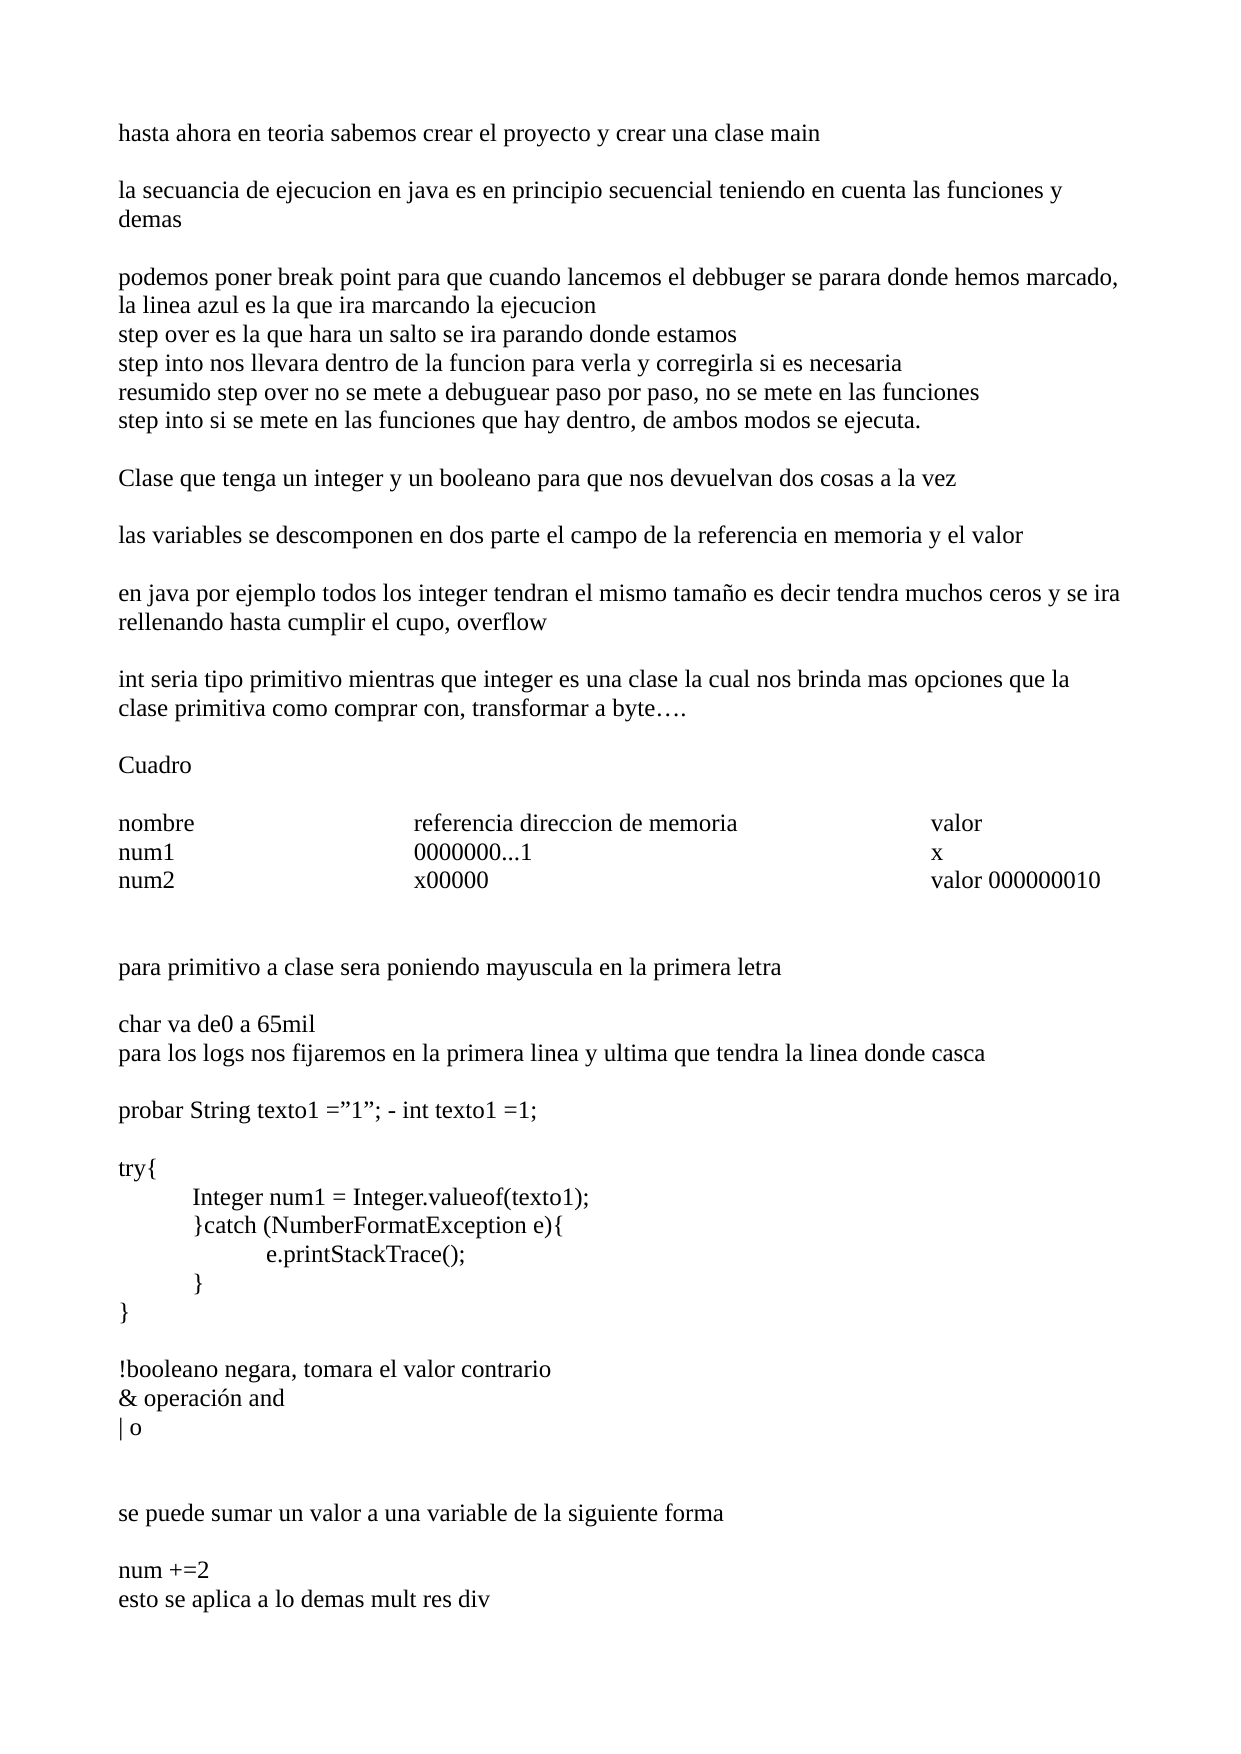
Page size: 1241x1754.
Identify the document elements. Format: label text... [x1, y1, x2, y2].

text try{ [118, 1153, 1122, 1182]
text las variables se descomponen en dos parte el campo de la referencia en memoria y el valor [118, 521, 1122, 549]
text probar String texto1 =”1”; - int texto1 =1; [118, 1096, 1122, 1124]
text nombre referencia direccion de memoria valor [118, 808, 1122, 837]
text esto se aplica a lo demas mult res div [118, 1584, 1122, 1613]
text } [118, 1268, 1122, 1297]
text | o [118, 1412, 1122, 1441]
text resumido step over no se mete a debuguear paso por paso, no se mete en las funciones [118, 377, 1122, 406]
text }catch (NumberFormatException e){ [118, 1211, 1122, 1239]
text podemos poner break point para que cuando lancemos el debbuger se parara donde hemos marcado, la linea azul es la que ira marcando la ejecucion [118, 262, 1122, 319]
text & operación and [118, 1383, 1122, 1412]
text num +=2 [118, 1556, 1122, 1584]
text Clase que tenga un integer y un booleano para que nos devuelvan dos cosas a la vez [118, 463, 1122, 492]
text en java por ejemplo todos los integer tendran el mismo tamaño es decir tendra muchos ceros y se ira rellenando hasta cumplir el cupo, overflow [118, 578, 1122, 636]
text } [118, 1297, 1122, 1326]
text Cuadro [118, 751, 1122, 779]
text Integer num1 = Integer.valueof(texto1); [118, 1182, 1122, 1211]
text !booleano negara, tomara el valor contrario [118, 1354, 1122, 1383]
text hasta ahora en teoria sabemos crear el proyecto y crear una clase main [118, 118, 1122, 147]
text la secuancia de ejecucion en java es en principio secuencial teniendo en cuenta las funciones y demas [118, 176, 1122, 233]
text step into si se mete en las funciones que hay dentro, de ambos modos se ejecuta. [118, 406, 1122, 434]
text para primitivo a clase sera poniendo mayuscula en la primera letra [118, 952, 1122, 981]
text num1 0000000...1 x [118, 837, 1122, 866]
text se puede sumar un valor a una variable de la siguiente forma [118, 1498, 1122, 1527]
text char va de0 a 65mil [118, 1009, 1122, 1038]
text para los logs nos fijaremos en la primera linea y ultima que tendra la linea donde casca [118, 1038, 1122, 1067]
text num2 x00000 valor 000000010 [118, 866, 1122, 894]
text int seria tipo primitivo mientras que integer es una clase la cual nos brinda mas opciones que la clase primitiva como comprar con, transformar a byte…. [118, 664, 1122, 722]
text step into nos llevara dentro de la funcion para verla y corregirla si es necesaria [118, 348, 1122, 377]
text e.printStackTrace(); [118, 1239, 1122, 1268]
text step over es la que hara un salto se ira parando donde estamos [118, 319, 1122, 348]
